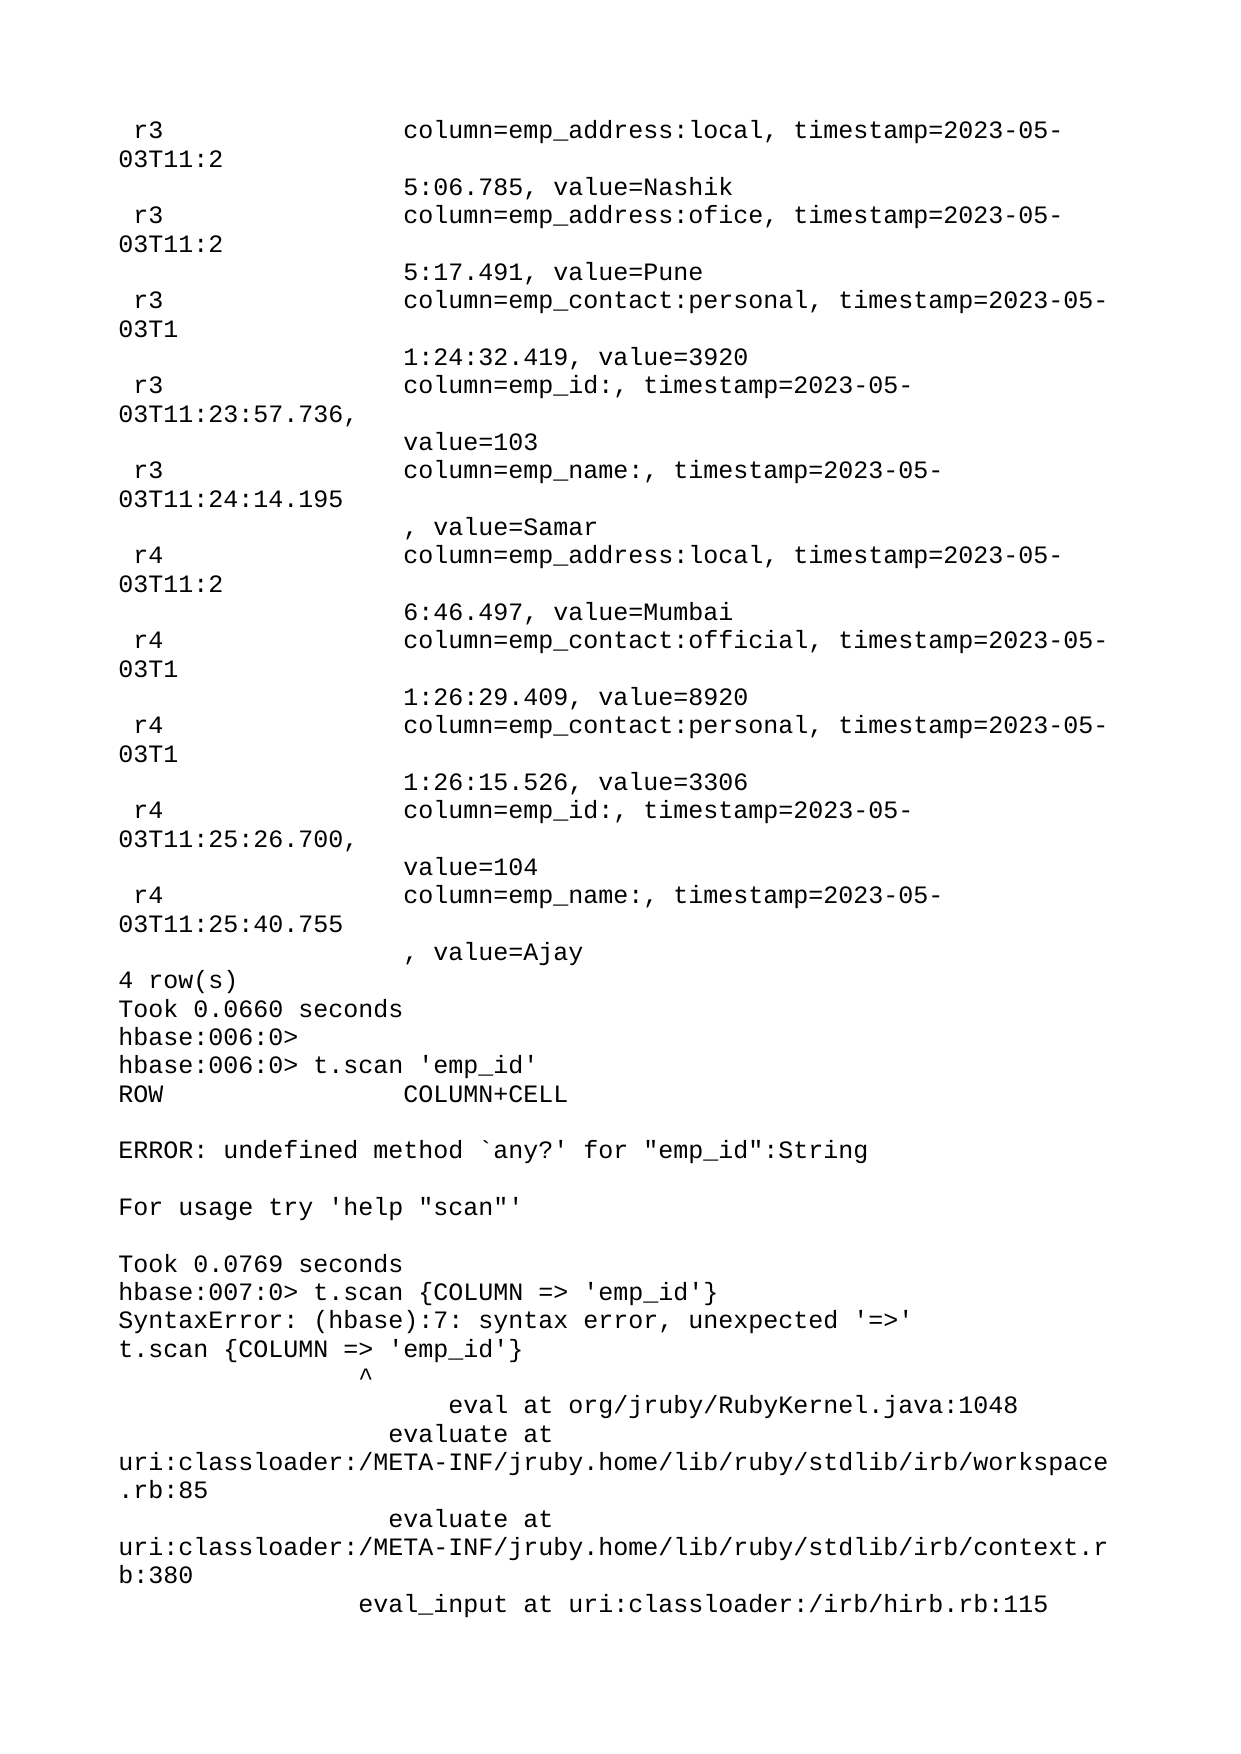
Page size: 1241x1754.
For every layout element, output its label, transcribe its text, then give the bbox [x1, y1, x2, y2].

text eval_input at uri:classloader:/irb/hirb.rb:115 [118, 1591, 1122, 1620]
text r3 column=emp_id:, timestamp=2023-05-03T11:23:57.736, [118, 373, 1122, 430]
text evaluate at uri:classloader:/META-INF/jruby.home/lib/ruby/stdlib/irb/context.rb:380 [118, 1506, 1122, 1591]
text value=103 [118, 430, 1122, 458]
text r4 column=emp_id:, timestamp=2023-05-03T11:25:26.700, [118, 798, 1122, 855]
text evaluate at uri:classloader:/META-INF/jruby.home/lib/ruby/stdlib/irb/workspace.rb:85 [118, 1421, 1122, 1506]
text r4 column=emp_name:, timestamp=2023-05-03T11:25:40.755 [118, 883, 1122, 940]
text hbase:006:0> t.scan 'emp_id' [118, 1053, 1122, 1081]
text 5:06.785, value=Nashik [118, 175, 1122, 203]
text ERROR: undefined method `any?' for "emp_id":String [118, 1138, 1122, 1166]
text r3 column=emp_address:local, timestamp=2023-05-03T11:2 [118, 118, 1122, 175]
text r3 column=emp_contact:personal, timestamp=2023-05-03T1 [118, 288, 1122, 345]
text ROW COLUMN+CELL [118, 1081, 1122, 1110]
text r4 column=emp_contact:personal, timestamp=2023-05-03T1 [118, 713, 1122, 770]
text t.scan {COLUMN => 'emp_id'} [118, 1336, 1122, 1365]
text , value=Samar [118, 515, 1122, 543]
text 1:24:32.419, value=3920 [118, 345, 1122, 373]
text 6:46.497, value=Mumbai [118, 600, 1122, 628]
text r4 column=emp_contact:official, timestamp=2023-05-03T1 [118, 628, 1122, 685]
text Took 0.0660 seconds hbase:006:0> [118, 996, 1122, 1053]
text value=104 [118, 855, 1122, 883]
text ^ [118, 1365, 1122, 1393]
text 5:17.491, value=Pune [118, 260, 1122, 288]
text SyntaxError: (hbase):7: syntax error, unexpected '=>' [118, 1308, 1122, 1336]
text 1:26:15.526, value=3306 [118, 770, 1122, 798]
text 1:26:29.409, value=8920 [118, 685, 1122, 713]
text r4 column=emp_address:local, timestamp=2023-05-03T11:2 [118, 543, 1122, 600]
text eval at org/jruby/RubyKernel.java:1048 [118, 1393, 1122, 1421]
text r3 column=emp_address:ofice, timestamp=2023-05-03T11:2 [118, 203, 1122, 260]
text Took 0.0769 seconds hbase:007:0> t.scan {COLUMN => 'emp_id'} [118, 1251, 1122, 1308]
text r3 column=emp_name:, timestamp=2023-05-03T11:24:14.195 [118, 458, 1122, 515]
text , value=Ajay [118, 940, 1122, 968]
text For usage try 'help "scan"' [118, 1195, 1122, 1223]
text 4 row(s) [118, 968, 1122, 996]
